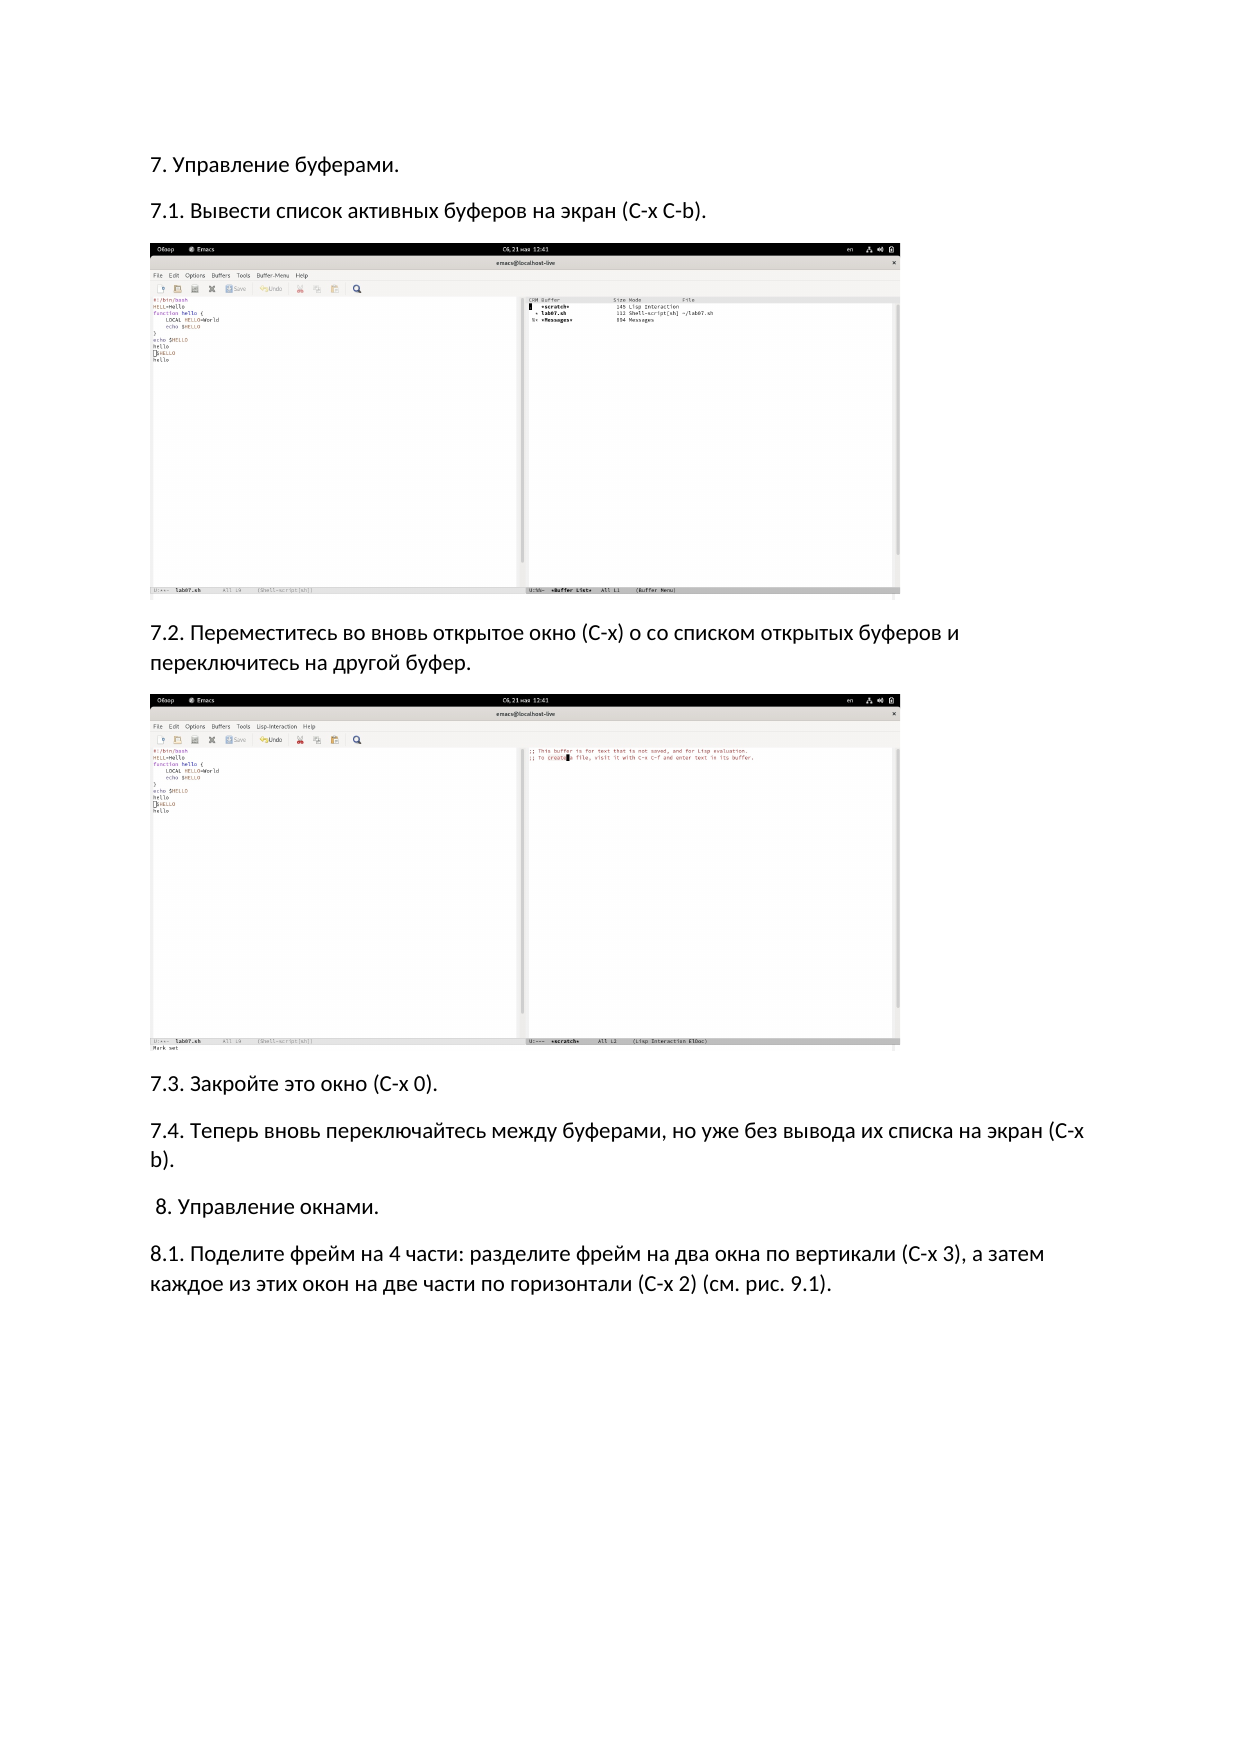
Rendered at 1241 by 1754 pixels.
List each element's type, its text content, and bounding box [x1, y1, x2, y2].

text 7. Управление буферами. [150, 150, 1090, 178]
text 7.3. Закройте это окно (C-x 0). [150, 1069, 1090, 1097]
text 8. Управление окнами. [150, 1192, 1090, 1220]
text 7.2. Переместитесь во вновь открытое окно (C-x) o со списком открытых буферов и переключитесь на другой буфер. [150, 618, 1090, 676]
text 7.4. Теперь вновь переключайтесь между буферами, но уже без вывода их списка на экран (C-x b). [150, 1116, 1090, 1174]
text 7.1. Вывести список активных буферов на экран (C-x C-b). [150, 197, 1090, 224]
text 8.1. Поделите фрейм на 4 части: разделите фрейм на два окна по вертикали (C-x 3), а затем каждое из этих окон на две части по горизонтали (C-x 2) (см. рис. 9.1). [150, 1239, 1090, 1297]
